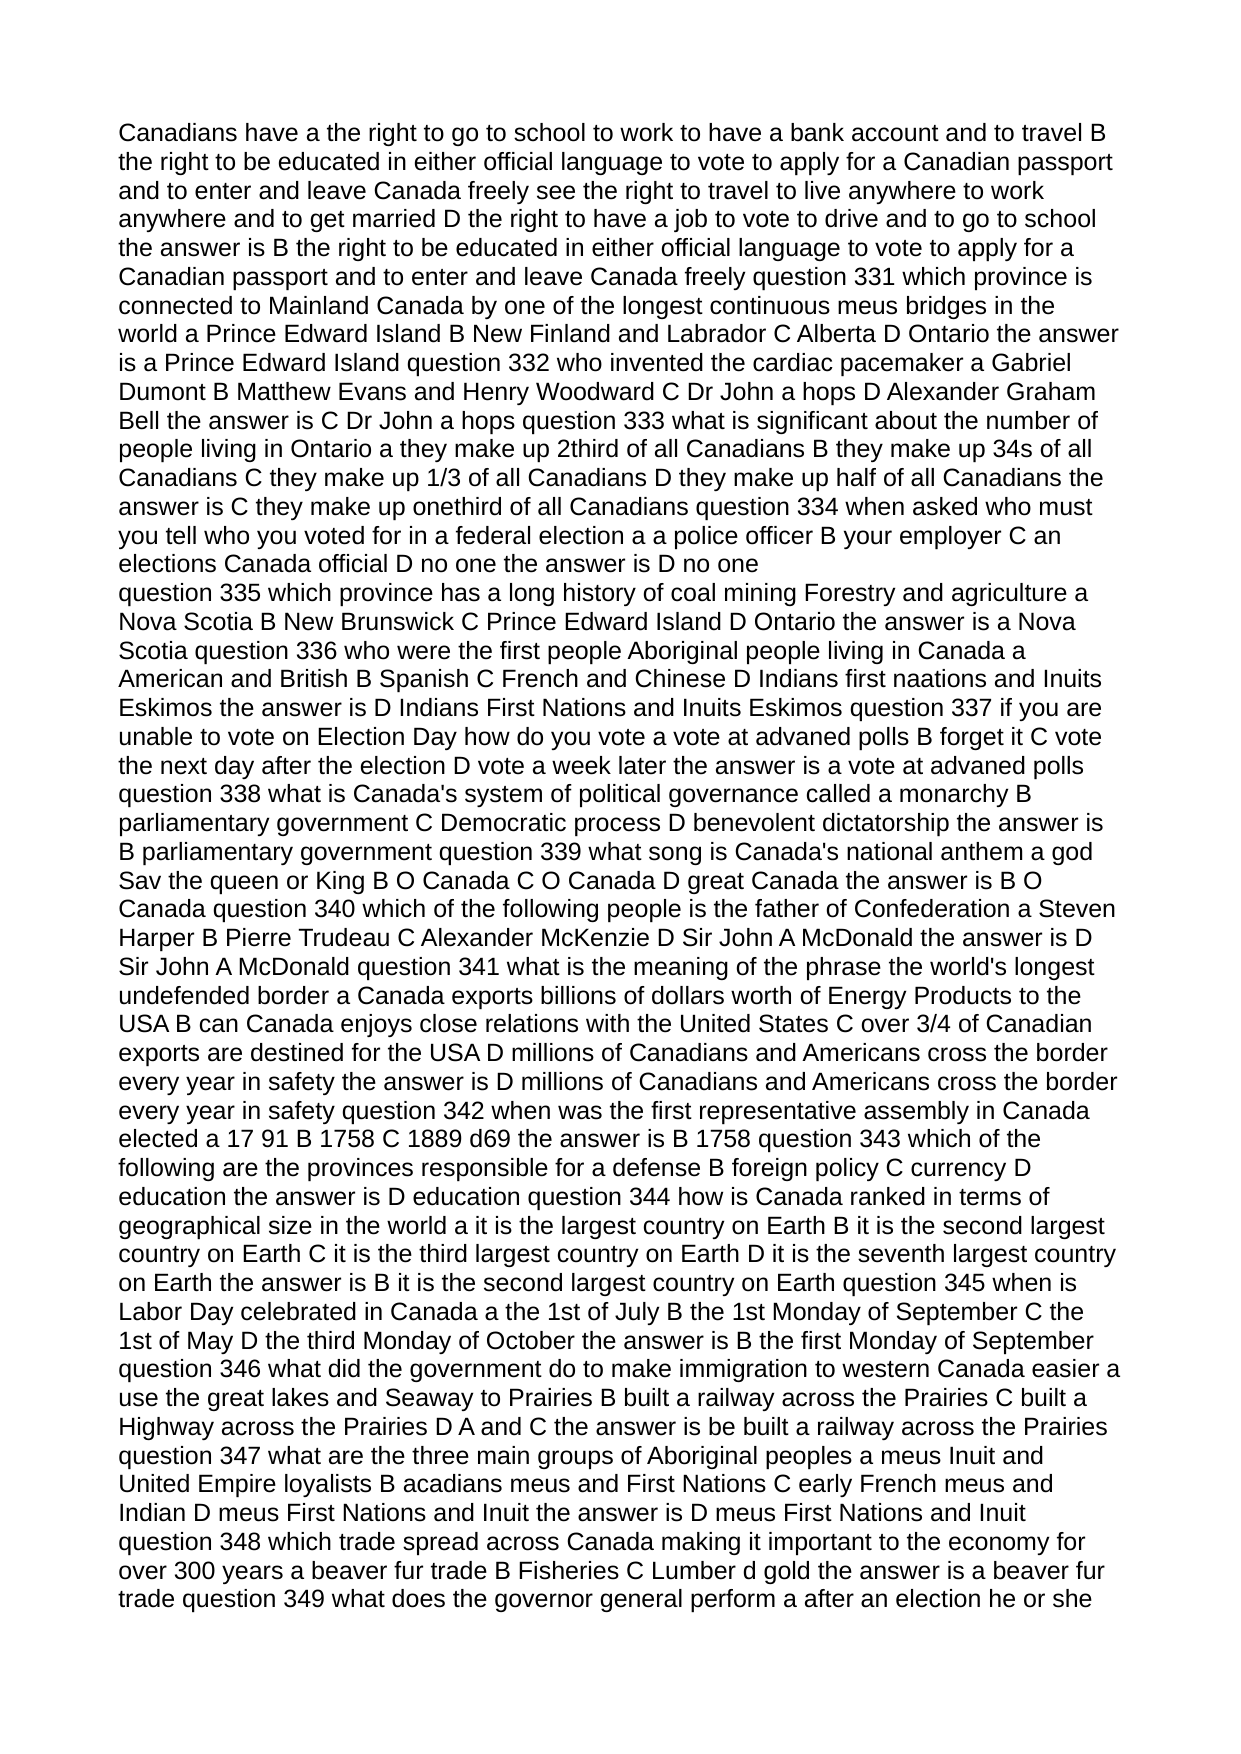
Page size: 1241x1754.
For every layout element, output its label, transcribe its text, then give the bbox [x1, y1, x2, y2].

text question 335 which province has a long history of coal mining Forestry and agriculture a Nova Scotia B New Brunswick C Prince Edward Island D Ontario the answer is a Nova Scotia question 336 who were the first people Aboriginal people living in Canada a American and British B Spanish C French and Chinese D Indians first naations and Inuits Eskimos the answer is D Indians First Nations and Inuits Eskimos question 337 if you are unable to vote on Election Day how do you vote a vote at advaned polls B forget it C vote the next day after the election D vote a week later the answer is a vote at advaned polls question 338 what is Canada's system of political governance called a monarchy B parliamentary government C Democratic process D benevolent dictatorship the answer is B parliamentary government question 339 what song is Canada's national anthem a god Sav the queen or King B O Canada C O Canada D great Canada the answer is B O Canada question 340 which of the following people is the father of Confederation a Steven Harper B Pierre Trudeau C Alexander McKenzie D Sir John A McDonald the answer is D Sir John A McDonald question 341 what is the meaning of the phrase the world's longest undefended border a Canada exports billions of dollars worth of Energy Products to the USA B can Canada enjoys close relations with the United States C over 3/4 of Canadian exports are destined for the USA D millions of Canadians and Americans cross the border every year in safety the answer is D millions of Canadians and Americans cross the border every year in safety question 342 when was the first representative assembly in Canada elected a 17 91 B 1758 C 1889 d69 the answer is B 1758 question 343 which of the following are the provinces responsible for a defense B foreign policy C currency D education the answer is D education question 344 how is Canada ranked in terms of geographical size in the world a it is the largest country on Earth B it is the second largest country on Earth C it is the third largest country on Earth D it is the seventh largest country on Earth the answer is B it is the second largest country on Earth question 345 when is Labor Day celebrated in Canada a the 1st of July B the 1st Monday of September C the 1st of May D the third Monday of October the answer is B the first Monday of September question 346 what did the government do to make immigration to western Canada easier a use the great lakes and Seaway to Prairies B built a railway across the Prairies C built a Highway across the Prairies D A and C the answer is be built a railway across the Prairies question 347 what are the three main groups of Aboriginal peoples a meus Inuit and United Empire loyalists B acadians meus and First Nations C early French meus and Indian D meus First Nations and Inuit the answer is D meus First Nations and Inuit question 348 which trade spread across Canada making it important to the economy for over 300 years a beaver fur trade B Fisheries C Lumber d gold the answer is a beaver fur trade question 349 what does the governor general perform a after an election he or she [118, 578, 1122, 1613]
text Canadians have a the right to go to school to work to have a bank account and to travel B the right to be educated in either official language to vote to apply for a Canadian passport and to enter and leave Canada freely see the right to travel to live anywhere to work anywhere and to get married D the right to have a job to vote to drive and to go to school the answer is B the right to be educated in either official language to vote to apply for a Canadian passport and to enter and leave Canada freely question 331 which province is connected to Mainland Canada by one of the longest continuous meus bridges in the world a Prince Edward Island B New Finland and Labrador C Alberta D Ontario the answer is a Prince Edward Island question 332 who invented the cardiac pacemaker a Gabriel Dumont B Matthew Evans and Henry Woodward C Dr John a hops D Alexander Graham Bell the answer is C Dr John a hops question 333 what is significant about the number of people living in Ontario a they make up 2third of all Canadians B they make up 34s of all Canadians C they make up 1/3 of all Canadians D they make up half of all Canadians the answer is C they make up onethird of all Canadians question 334 when asked who must you tell who you voted for in a federal election a a police officer B your employer C an elections Canada official D no one the answer is D no one [118, 118, 1122, 578]
